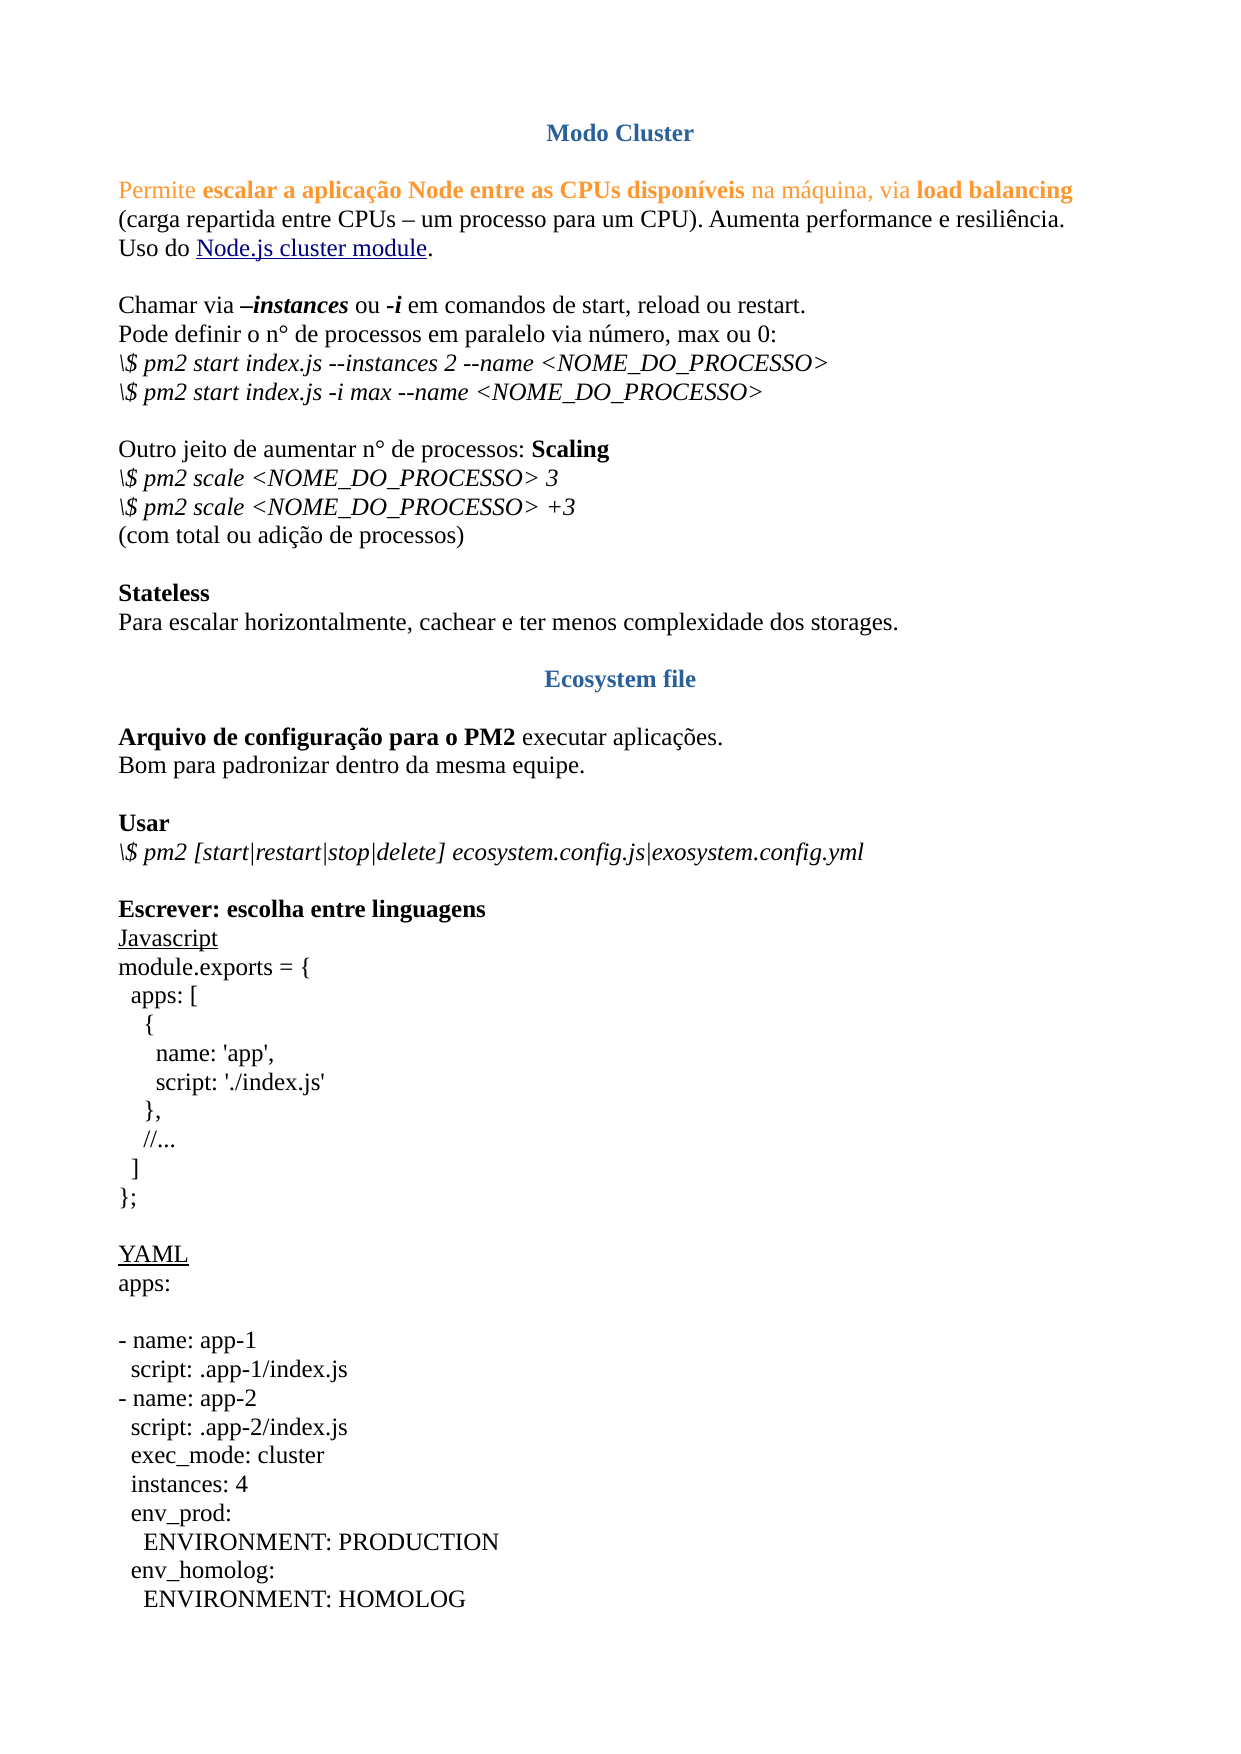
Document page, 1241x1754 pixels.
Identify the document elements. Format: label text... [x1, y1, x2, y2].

text \$ pm2 scale <NOME_DO_PROCESSO> +3 [118, 492, 1122, 521]
text script: .app-2/index.js [118, 1412, 1122, 1441]
text - name: app-1 [118, 1326, 1122, 1354]
text Para escalar horizontalmente, cachear e ter menos complexidade dos storages. [118, 607, 1122, 636]
text script: .app-1/index.js [118, 1354, 1122, 1383]
text ENVIRONMENT: PRODUCTION [118, 1527, 1122, 1556]
text apps: [118, 1268, 1122, 1297]
text ] [118, 1153, 1122, 1182]
text }; [118, 1182, 1122, 1211]
text Javascript [118, 923, 1122, 952]
text Outro jeito de aumentar n° de processos: Scaling [118, 434, 1122, 463]
text Ecosystem file [118, 664, 1122, 693]
text YAML [118, 1239, 1122, 1268]
text \$ pm2 start index.js -i max --name <NOME_DO_PROCESSO> [118, 377, 1122, 406]
text name: 'app', [118, 1038, 1122, 1067]
text Arquivo de configuração para o PM2 executar aplicações. [118, 722, 1122, 751]
text Escrever: escolha entre linguagens [118, 894, 1122, 923]
text apps: [ [118, 981, 1122, 1009]
text //... [118, 1124, 1122, 1153]
text Chamar via –instances ou -i em comandos de start, reload ou restart. [118, 291, 1122, 319]
text Permite escalar a aplicação Node entre as CPUs disponíveis na máquina, via load balancing (carga repartida entre CPUs – um processo para um CPU). Aumenta performance e resiliência. [118, 176, 1122, 233]
text (com total ou adição de processos) [118, 521, 1122, 549]
text instances: 4 [118, 1469, 1122, 1498]
text env_prod: [118, 1498, 1122, 1527]
text }, [118, 1096, 1122, 1124]
text \$ pm2 start index.js --instances 2 --name <NOME_DO_PROCESSO> [118, 348, 1122, 377]
text Uso do Node.js cluster module. [118, 233, 1122, 262]
text Pode definir o n° de processos em paralelo via número, max ou 0: [118, 319, 1122, 348]
text { [118, 1009, 1122, 1038]
text Usar [118, 808, 1122, 837]
text ENVIRONMENT: HOMOLOG [118, 1584, 1122, 1613]
text module.exports = { [118, 952, 1122, 981]
text Modo Cluster [118, 118, 1122, 147]
text exec_mode: cluster [118, 1441, 1122, 1469]
text env_homolog: [118, 1556, 1122, 1584]
text Stateless [118, 578, 1122, 607]
text \$ pm2 scale <NOME_DO_PROCESSO> 3 [118, 463, 1122, 492]
text Bom para padronizar dentro da mesma equipe. [118, 751, 1122, 779]
text \$ pm2 [start|restart|stop|delete] ecosystem.config.js|exosystem.config.yml [118, 837, 1122, 866]
text script: './index.js' [118, 1067, 1122, 1096]
text - name: app-2 [118, 1383, 1122, 1412]
